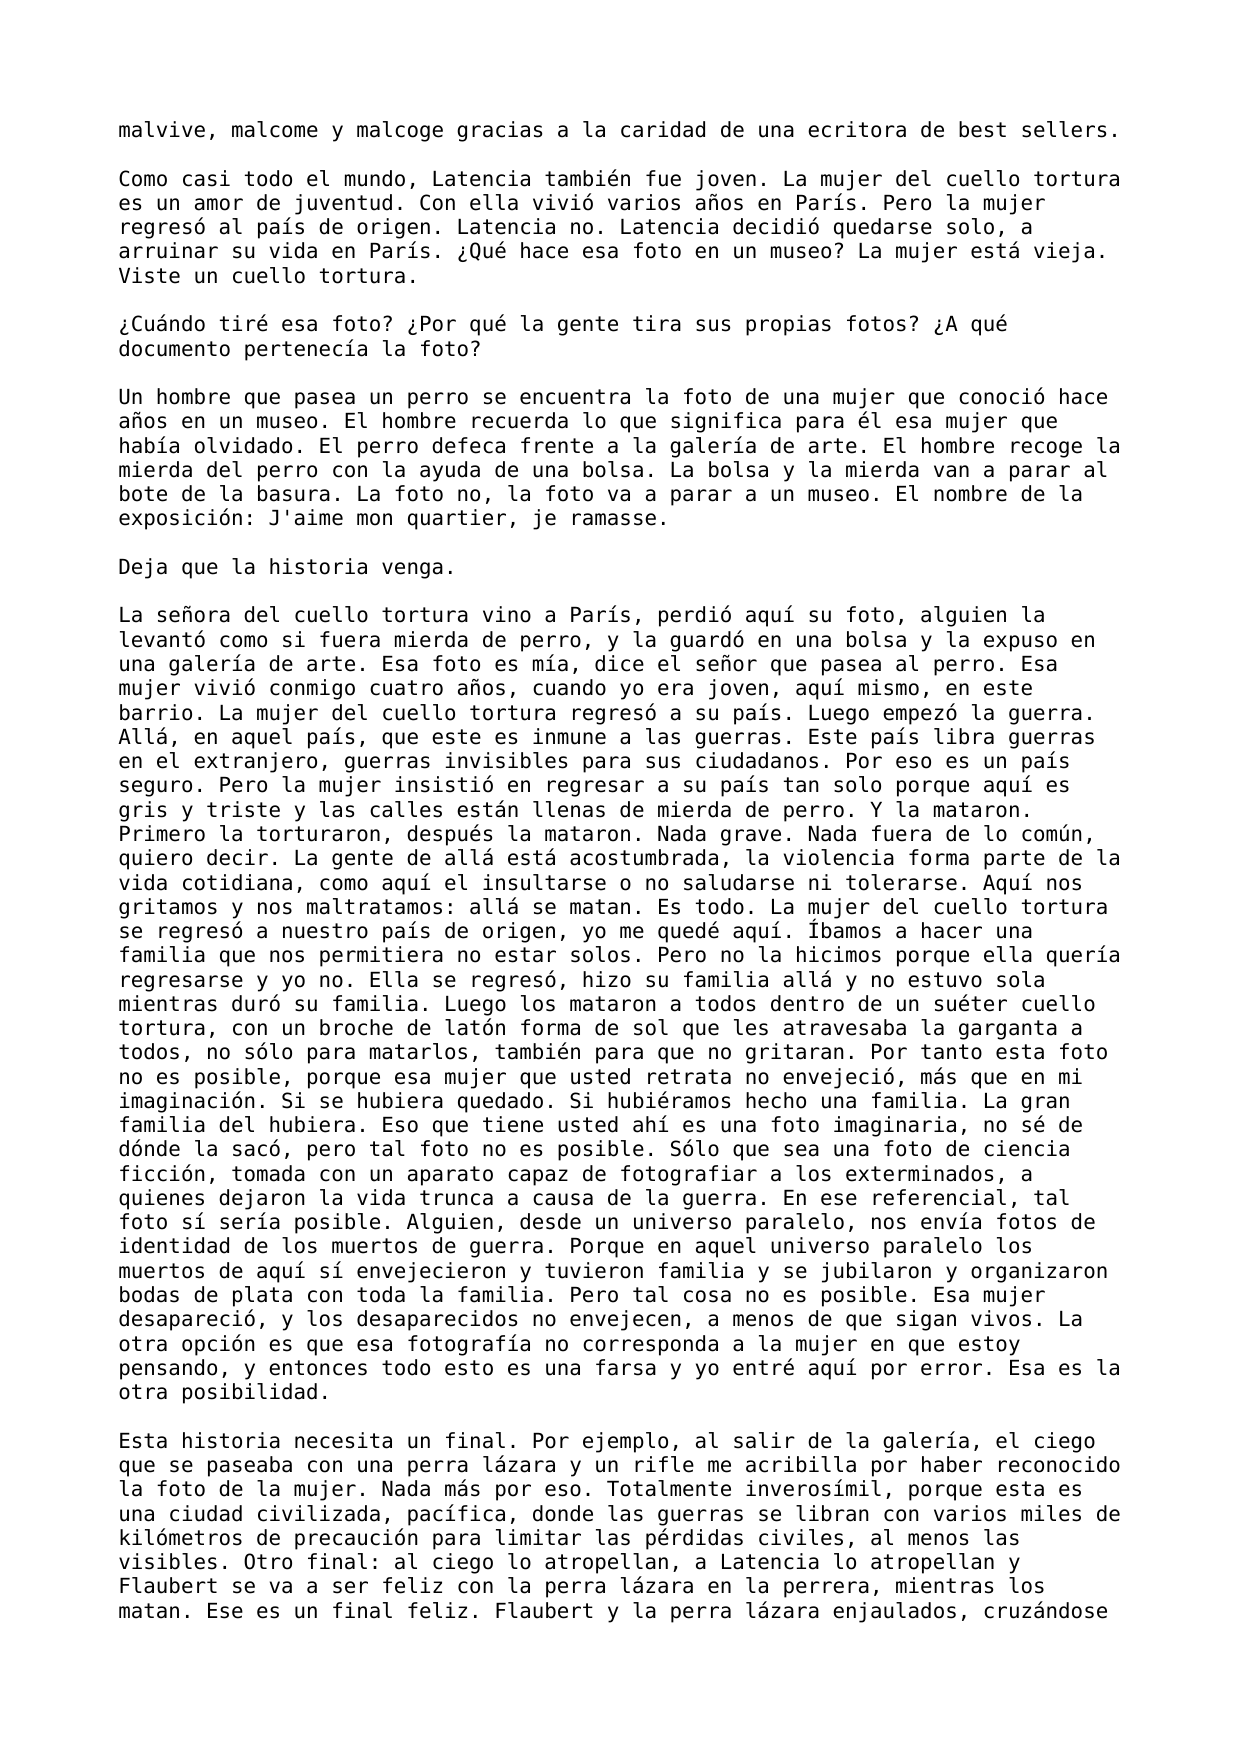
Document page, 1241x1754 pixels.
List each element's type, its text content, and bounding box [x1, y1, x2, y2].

text Como casi todo el mundo, Latencia también fue joven. La mujer del cuello tortura es un amor de juventud. Con ella vivió varios años en París. Pero la mujer regresó al país de origen. Latencia no. Latencia decidió quedarse solo, a arruinar su vida en París. ¿Qué hace esa foto en un museo? La mujer está vieja. Viste un cuello tortura. [118, 167, 1122, 288]
text Deja que la historia venga. [118, 555, 1122, 579]
text Esta historia necesita un final. Por ejemplo, al salir de la galería, el ciego que se paseaba con una perra lázara y un rifle me acribilla por haber reconocido la foto de la mujer. Nada más por eso. Totalmente inverosímil, porque esta es una ciudad civilizada, pacífica, donde las guerras se libran con varios miles de kilómetros de precaución para limitar las pérdidas civiles, al menos las visibles. Otro final: al ciego lo atropellan, a Latencia lo atropellan y Flaubert se va a ser feliz con la perra lázara en la perrera, mientras los matan. Ese es un final feliz. Flaubert y la perra lázara enjaulados, cruzándose [118, 1429, 1122, 1623]
text Un hombre que pasea un perro se encuentra la foto de una mujer que conoció hace años en un museo. El hombre recuerda lo que significa para él esa mujer que había olvidado. El perro defeca frente a la galería de arte. El hombre recoge la mierda del perro con la ayuda de una bolsa. La bolsa y la mierda van a parar al bote de la basura. La foto no, la foto va a parar a un museo. El nombre de la exposición: J'aime mon quartier, je ramasse. [118, 385, 1122, 531]
text malvive, malcome y malcoge gracias a la caridad de una ecritora de best sellers. [118, 118, 1122, 142]
text ¿Cuándo tiré esa foto? ¿Por qué la gente tira sus propias fotos? ¿A qué documento pertenecía la foto? [118, 312, 1122, 361]
text La señora del cuello tortura vino a París, perdió aquí su foto, alguien la levantó como si fuera mierda de perro, y la guardó en una bolsa y la expuso en una galería de arte. Esa foto es mía, dice el señor que pasea al perro. Esa mujer vivió conmigo cuatro años, cuando yo era joven, aquí mismo, en este barrio. La mujer del cuello tortura regresó a su país. Luego empezó la guerra. Allá, en aquel país, que este es inmune a las guerras. Este país libra guerras en el extranjero, guerras invisibles para sus ciudadanos. Por eso es un país seguro. Pero la mujer insistió en regresar a su país tan solo porque aquí es gris y triste y las calles están llenas de mierda de perro. Y la mataron. Primero la torturaron, después la mataron. Nada grave. Nada fuera de lo común, quiero decir. La gente de allá está acostumbrada, la violencia forma parte de la vida cotidiana, como aquí el insultarse o no saludarse ni tolerarse. Aquí nos gritamos y nos maltratamos: allá se matan. Es todo. La mujer del cuello tortura se regresó a nuestro país de origen, yo me quedé aquí. Íbamos a hacer una familia que nos permitiera no estar solos. Pero no la hicimos porque ella quería regresarse y yo no. Ella se regresó, hizo su familia allá y no estuvo sola mientras duró su familia. Luego los mataron a todos dentro de un suéter cuello tortura, con un broche de latón forma de sol que les atravesaba la garganta a todos, no sólo para matarlos, también para que no gritaran. Por tanto esta foto no es posible, porque esa mujer que usted retrata no envejeció, más que en mi imaginación. Si se hubiera quedado. Si hubiéramos hecho una familia. La gran familia del hubiera. Eso que tiene usted ahí es una foto imaginaria, no sé de dónde la sacó, pero tal foto no es posible. Sólo que sea una foto de ciencia ficción, tomada con un aparato capaz de fotografiar a los exterminados, a quienes dejaron la vida trunca a causa de la guerra. En ese referencial, tal foto sí sería posible. Alguien, desde un universo paralelo, nos envía fotos de identidad de los muertos de guerra. Porque en aquel universo paralelo los muertos de aquí sí envejecieron y tuvieron familia y se jubilaron y organizaron bodas de plata con toda la familia. Pero tal cosa no es posible. Esa mujer desapareció, y los desaparecidos no envejecen, a menos de que sigan vivos. La otra opción es que esa fotografía no corresponda a la mujer en que estoy pensando, y entonces todo esto es una farsa y yo entré aquí por error. Esa es la otra posibilidad. [118, 603, 1122, 1404]
